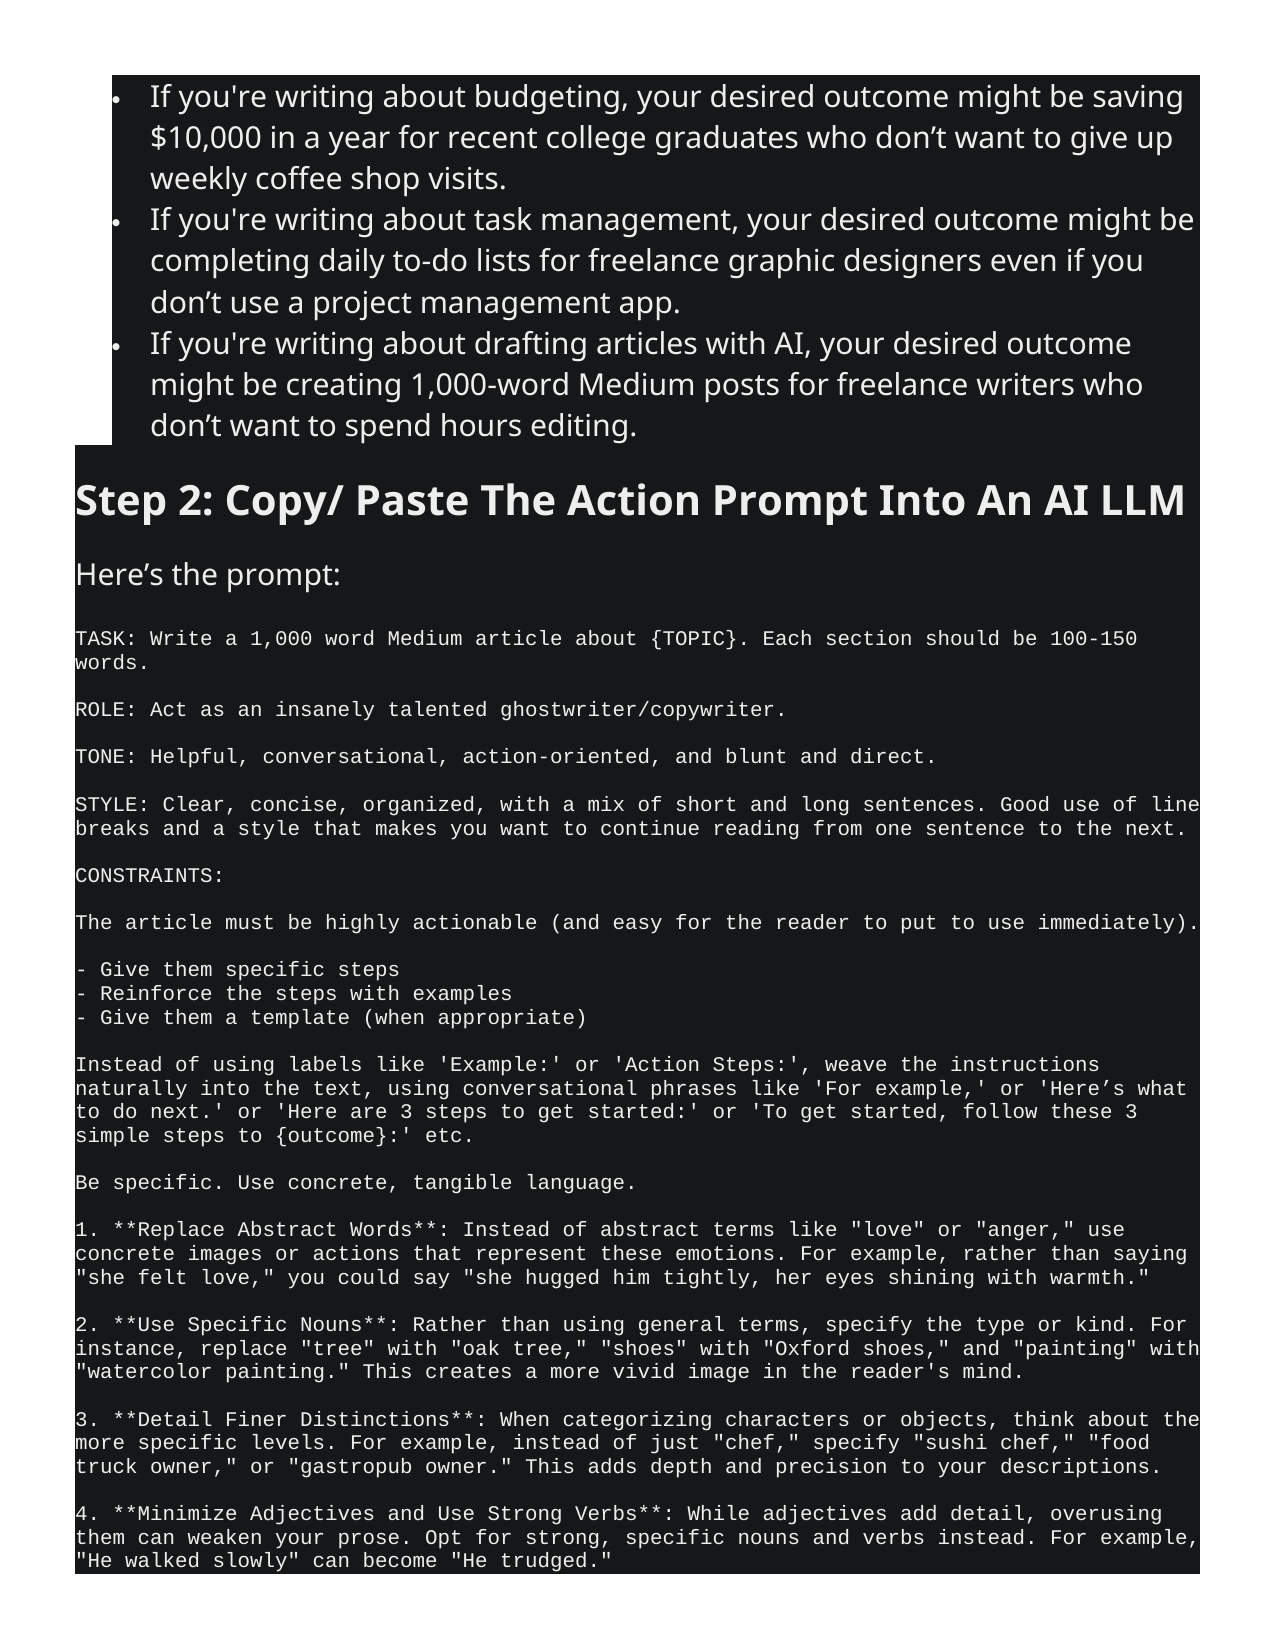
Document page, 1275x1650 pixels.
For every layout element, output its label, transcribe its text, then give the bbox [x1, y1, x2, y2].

list If you're writing about drafting articles with AI, your desired outcome might be creating 1,000-word Medium posts for freelance writers who don’t want to spend hours editing. [112, 322, 1200, 445]
text - Reinforce the steps with examples [75, 983, 1200, 1007]
text STYLE: Clear, concise, organized, with a mix of short and long sentences. Good use of line breaks and a style that makes you want to continue reading from one sentence to the next. [75, 794, 1200, 841]
text 2. **Use Specific Nouns**: Rather than using general terms, specify the type or kind. For instance, replace "tree" with "oak tree," "shoes" with "Oxford shoes," and "painting" with "watercolor painting." This creates a more vivid image in the reader's mind. [75, 1314, 1200, 1385]
text Be specific. Use concrete, tangible language. [75, 1172, 1200, 1196]
text 1. **Replace Abstract Words**: Instead of abstract terms like "love" or "anger," use concrete images or actions that represent these emotions. For example, rather than saying "she felt love," you could say "she hugged him tightly, her eyes shining with warmth." [75, 1219, 1200, 1290]
text CONSTRAINTS: [75, 865, 1200, 888]
text ROLE: Act as an insanely talented ghostwriter/copywriter. [75, 699, 1200, 723]
text 4. **Minimize Adjectives and Use Strong Verbs**: While adjectives add detail, overusing them can weaken your prose. Opt for strong, specific nouns and verbs instead. For example, "He walked slowly" can become "He trudged." [75, 1503, 1200, 1574]
text 3. **Detail Finer Distinctions**: When categorizing characters or objects, think about the more specific levels. For example, instead of just "chef," specify "sushi chef," "food truck owner," or "gastropub owner." This adds depth and precision to your descriptions. [75, 1409, 1200, 1479]
subtitle Step 2: Copy/ Paste The Action Prompt Into An AI LLM [75, 470, 1200, 527]
text TONE: Helpful, conversational, action-oriented, and blunt and direct. [75, 747, 1200, 770]
text - Give them a template (when appropriate) [75, 1007, 1200, 1030]
list If you're writing about budgeting, your desired outcome might be saving $10,000 in a year for recent college graduates who don’t want to give up weekly coffee shop visits. [112, 75, 1200, 198]
text Here’s the prompt: [75, 553, 1200, 594]
text The article must be highly actionable (and easy for the reader to put to use immediately). [75, 912, 1200, 936]
list If you're writing about task management, your desired outcome might be completing daily to-do lists for freelance graphic designers even if you don’t use a project management app. [112, 198, 1200, 322]
text - Give them specific steps [75, 959, 1200, 983]
text Instead of using labels like 'Example:' or 'Action Steps:', weave the instructions naturally into the text, using conversational phrases like 'For example,' or 'Here’s what to do next.' or 'Here are 3 steps to get started:' or 'To get started, follow these 3 simple steps to {outcome}:' etc. [75, 1054, 1200, 1148]
text TASK: Write a 1,000 word Medium article about {TOPIC}. Each section should be 100-150 words. [75, 628, 1200, 676]
